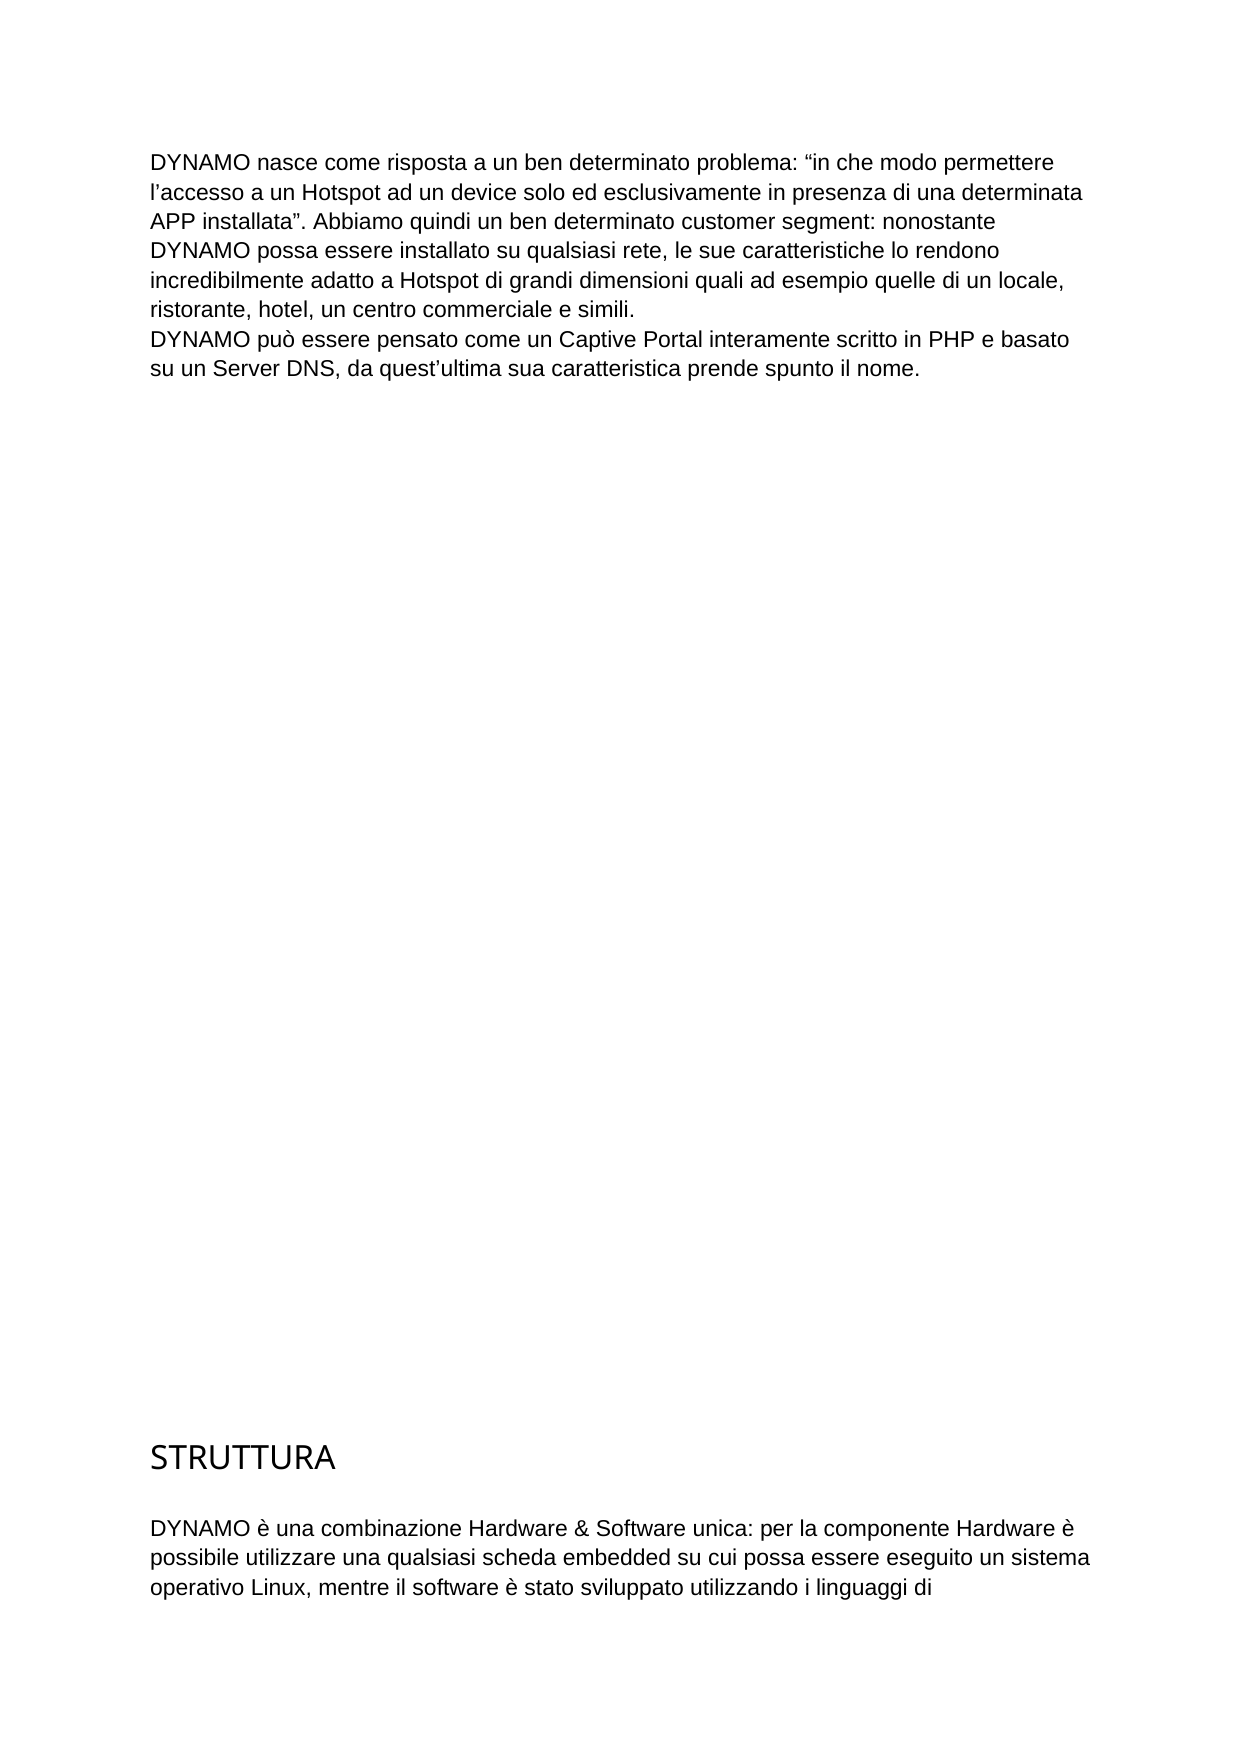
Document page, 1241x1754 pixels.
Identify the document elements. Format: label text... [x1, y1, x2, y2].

subtitle STRUTTURA [150, 1434, 1091, 1479]
text DYNAMO è una combinazione Hardware & Software unica: per la componente Hardware è possibile utilizzare una qualsiasi scheda embedded su cui possa essere eseguito un sistema operativo Linux, mentre il software è stato sviluppato utilizzando i linguaggi di [150, 1516, 1091, 1600]
text DYNAMO può essere pensato come un Captive Portal interamente scritto in PHP e basato su un Server DNS, da quest’ultima sua caratteristica prende spunto il nome. [150, 326, 1091, 381]
text DYNAMO nasce come risposta a un ben determinato problema: “in che modo permettere l’accesso a un Hotspot ad un device solo ed esclusivamente in presenza di una determinata APP installata”. Abbiamo quindi un ben determinato customer segment: nonostante DYNAMO possa essere installato su qualsiasi rete, le sue caratteristiche lo rendono incredibilmente adatto a Hotspot di grandi dimensioni quali ad esempio quelle di un locale, ristorante, hotel, un centro commerciale e simili. [150, 150, 1091, 322]
